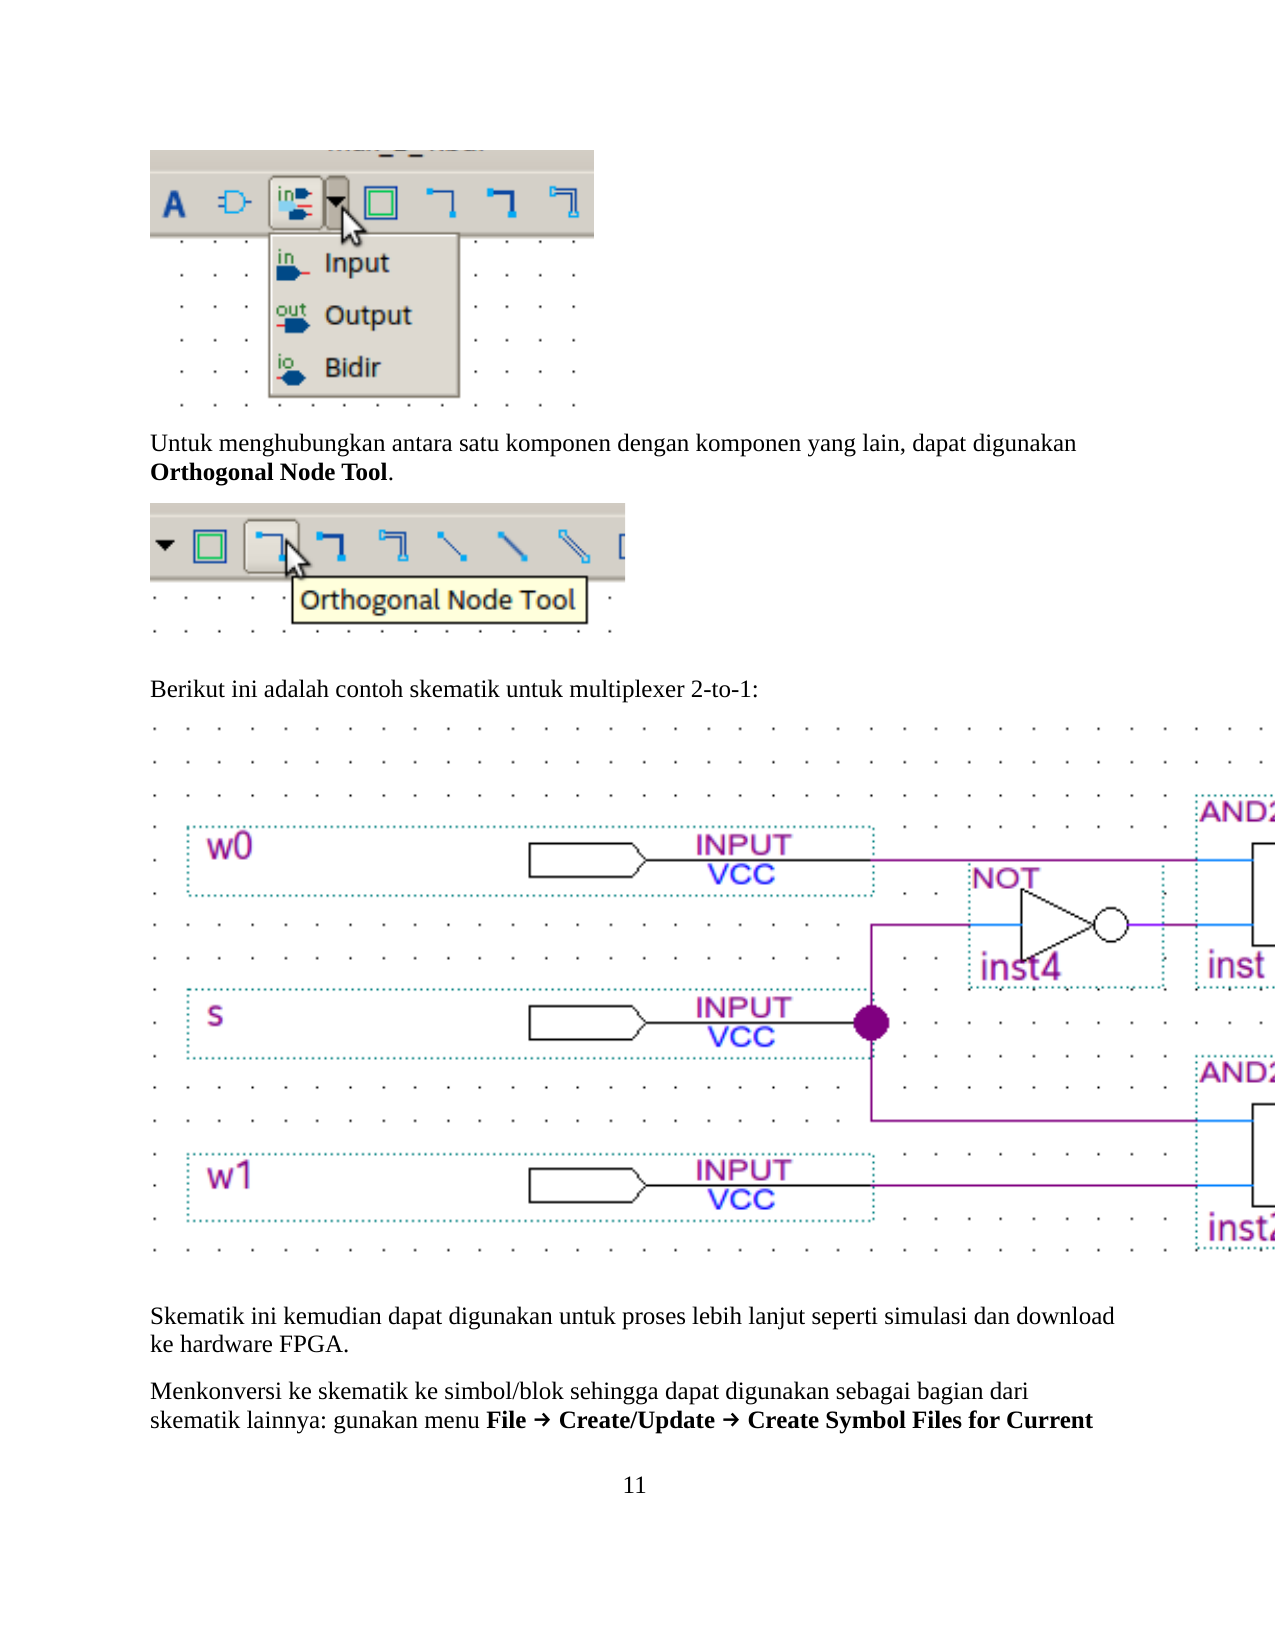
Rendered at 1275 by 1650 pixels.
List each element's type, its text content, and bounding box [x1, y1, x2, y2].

picture [150, 150, 594, 411]
text Skematik ini kemudian dapat digunakan untuk proses lebih lanjut seperti simulasi dan download ke hardware FPGA. [150, 1301, 1125, 1358]
text Untuk menghubungkan antara satu komponen dengan komponen yang lain, dapat digunakan Orthogonal Node Tool. [150, 428, 1125, 486]
text Berikut ini adalah contoh skematik untuk multiplexer 2-to-1: [150, 674, 1125, 702]
picture [150, 720, 1275, 1283]
picture [150, 503, 625, 656]
text Menkonversi ke skematik ke simbol/blok sehingga dapat digunakan sebagai bagian dari skematik lainnya: gunakan menu File Create/Update Create Symbol Files for Current [150, 1376, 1125, 1434]
